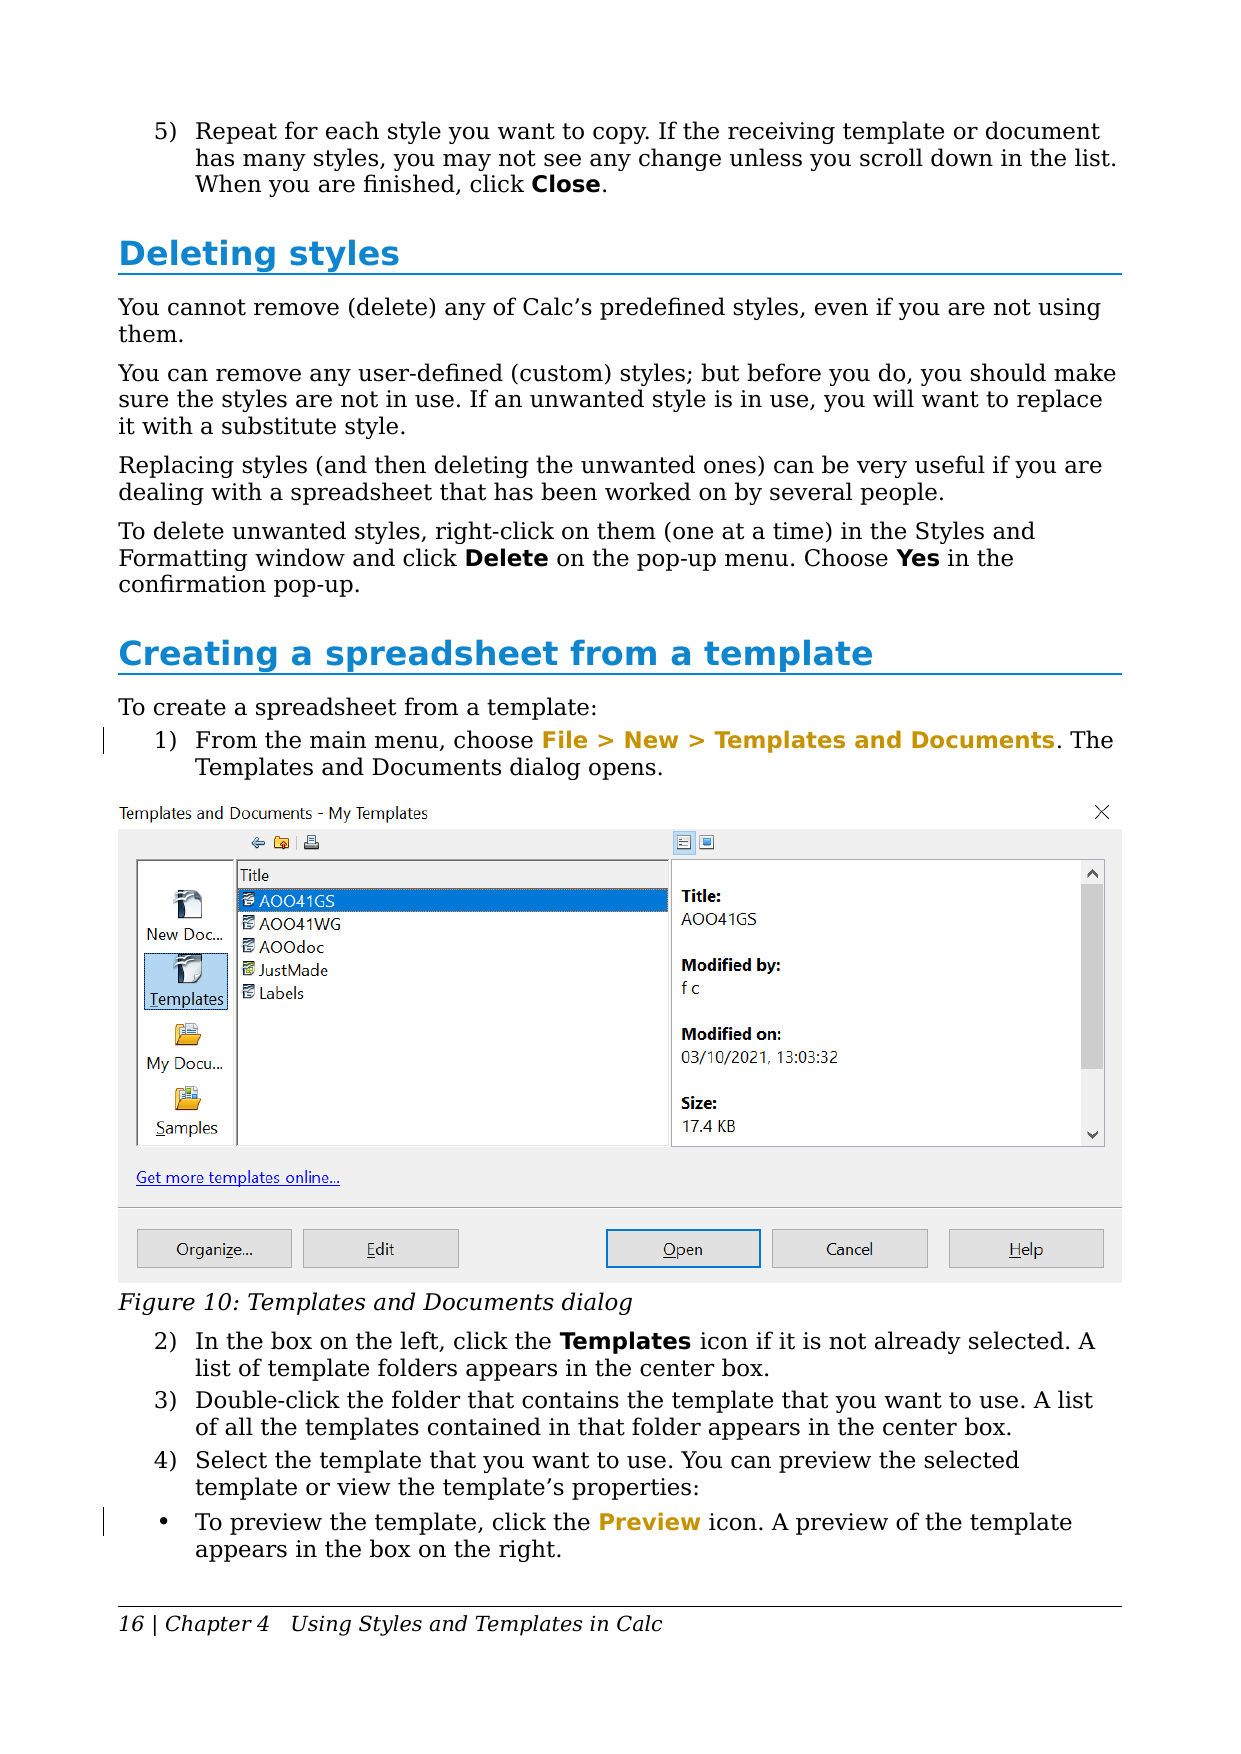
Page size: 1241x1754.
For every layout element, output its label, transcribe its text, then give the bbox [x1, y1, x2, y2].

picture [118, 799, 1122, 1283]
list Double-click the folder that contains the template that you want to use. A list of all the templates contained in that folder appears in the center box. [177, 1388, 1122, 1441]
list To create a spreadsheet from a template: [118, 694, 1122, 721]
text To delete unwanted styles, right-click on them (one at a time) in the Styles and Formatting window and click Delete on the pop-up menu. Choose Yes in the confirmation pop-up. [118, 518, 1122, 598]
subtitle Deleting styles [118, 234, 1122, 273]
subtitle Creating a spreadsheet from a template [118, 634, 1122, 673]
list From the main menu, choose File > New > Templates and Documents. The Templates and Documents dialog opens. [177, 727, 1122, 781]
list Repeat for each style you want to copy. If the receiving template or document has many styles, you may not see any change unless you scroll down in the list. When you are finished, click Close. [177, 118, 1122, 198]
text Replacing styles (and then deleting the unwanted ones) can be very useful if you are dealing with a spreadsheet that has been worked on by several people. [118, 452, 1122, 506]
text You can remove any user-defined (custom) styles; but before you do, you should make sure the styles are not in use. If an unwanted style is in use, you will want to replace it with a substitute style. [118, 360, 1122, 440]
list To preview the template, click the Preview icon. A preview of the template appears in the box on the right. [156, 1507, 1122, 1563]
text Figure 10: Templates and Documents dialog [118, 1289, 1122, 1316]
list Select the template that you want to use. You can preview the selected template or view the template’s properties: [177, 1447, 1122, 1501]
text You cannot remove (delete) any of Calc’s predefined styles, even if you are not using them. [118, 294, 1122, 347]
list In the box on the left, click the Templates icon if it is not already selected. A list of template folders appears in the center box. [177, 1328, 1122, 1381]
